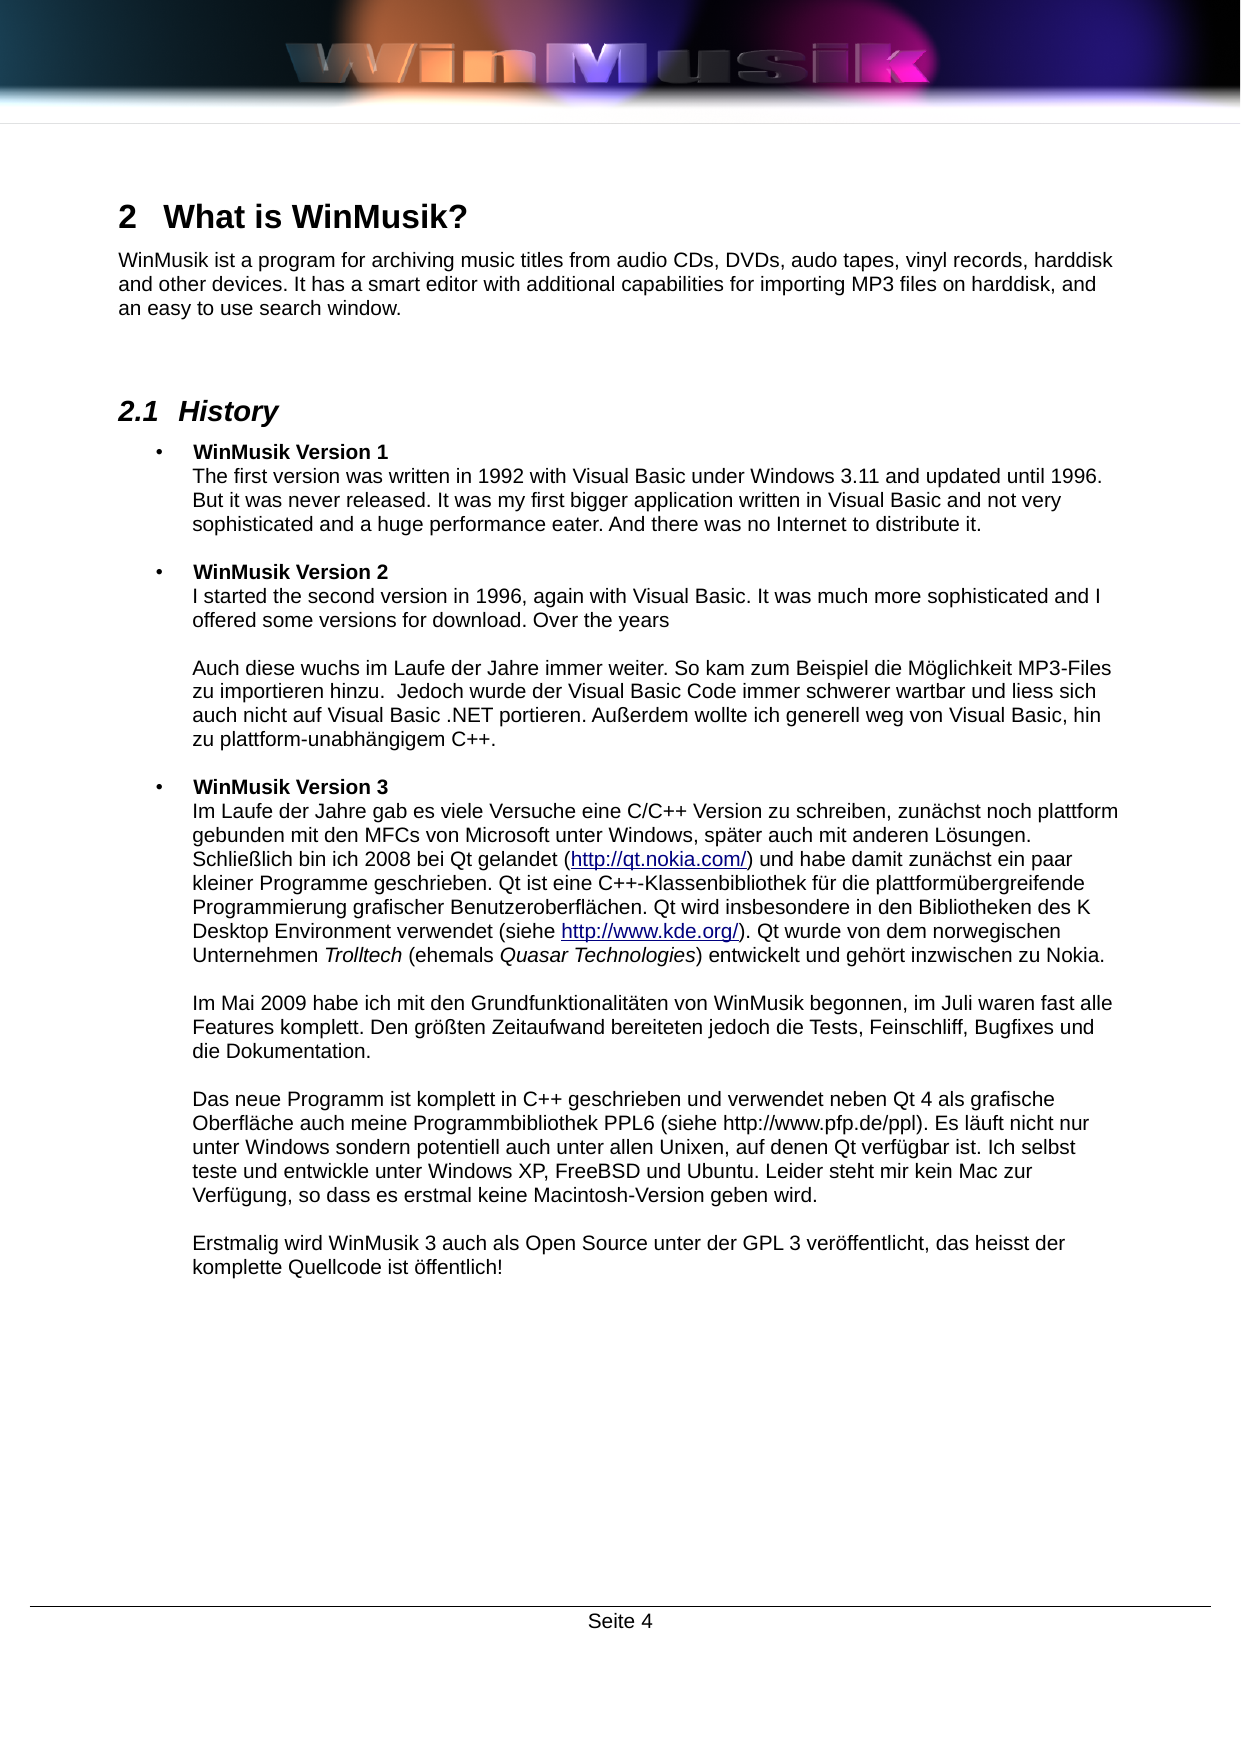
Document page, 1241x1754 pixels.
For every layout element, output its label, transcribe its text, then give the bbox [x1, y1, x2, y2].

text Im Mai 2009 habe ich mit den Grundfunktionalitäten von WinMusik begonnen, im Juli waren fast alle Features komplett. Den größten Zeitaufwand bereiteten jedoch die Tests, Feinschliff, Bugfixes und die Dokumentation. [192, 991, 1122, 1063]
list WinMusik Version 3 [156, 775, 1122, 799]
subtitle What is WinMusik? [118, 197, 1122, 235]
subtitle History [118, 393, 1122, 427]
text Auch diese wuchs im Laufe der Jahre immer weiter. So kam zum Beispiel die Möglichkeit MP3-Files zu importieren hinzu. Jedoch wurde der Visual Basic Code immer schwerer wartbar und liess sich auch nicht auf Visual Basic .NET portieren. Außerdem wollte ich generell weg von Visual Basic, hin zu plattform-unabhängigem C++. [192, 655, 1122, 751]
list WinMusik Version 1 [156, 439, 1122, 464]
text I started the second version in 1996, again with Visual Basic. It was much more sophisticated and I offered some versions for download. Over the years [192, 583, 1122, 631]
text The first version was written in 1992 with Visual Basic under Windows 3.11 and updated until 1996. But it was never released. It was my first bigger application written in Visual Basic and not very sophisticated and a huge performance eater. And there was no Internet to distribute it. [192, 464, 1122, 536]
text WinMusik ist a program for archiving music titles from audio CDs, DVDs, audo tapes, vinyl records, harddisk and other devices. It has a smart editor with additional capabilities for importing MP3 files on harddisk, and an easy to use search window. [118, 248, 1122, 319]
list WinMusik Version 2 [156, 559, 1122, 583]
text Das neue Programm ist komplett in C++ geschrieben und verwendet neben Qt 4 als grafische Oberfläche auch meine Programmbibliothek PPL6 (siehe http://www.pfp.de/ppl). Es läuft nicht nur unter Windows sondern potentiell auch unter allen Unixen, auf denen Qt verfügbar ist. Ich selbst teste und entwickle unter Windows XP, FreeBSD und Ubuntu. Leider steht mir kein Mac zur Verfügung, so dass es erstmal keine Macintosh-Version geben wird. Erstmalig wird WinMusik 3 auch als Open Source unter der GPL 3 veröffentlicht, das heisst der komplette Quellcode ist öffentlich! [192, 1087, 1122, 1278]
text Im Laufe der Jahre gab es viele Versuche eine C/C++ Version zu schreiben, zunächst noch plattform gebunden mit den MFCs von Microsoft unter Windows, später auch mit anderen Lösungen. Schließlich bin ich 2008 bei Qt gelandet (http://qt.nokia.com/) und habe damit zunächst ein paar kleiner Programme geschrieben. Qt ist eine C++-Klassenbibliothek für die plattformübergreifende Programmierung grafischer Benutzeroberflächen. Qt wird insbesondere in den Bibliotheken des K Desktop Environment verwendet (siehe http://www.kde.org/). Qt wurde von dem norwegischen Unternehmen Trolltech (ehemals Quasar Technologies) entwickelt und gehört inzwischen zu Nokia. [192, 799, 1122, 967]
